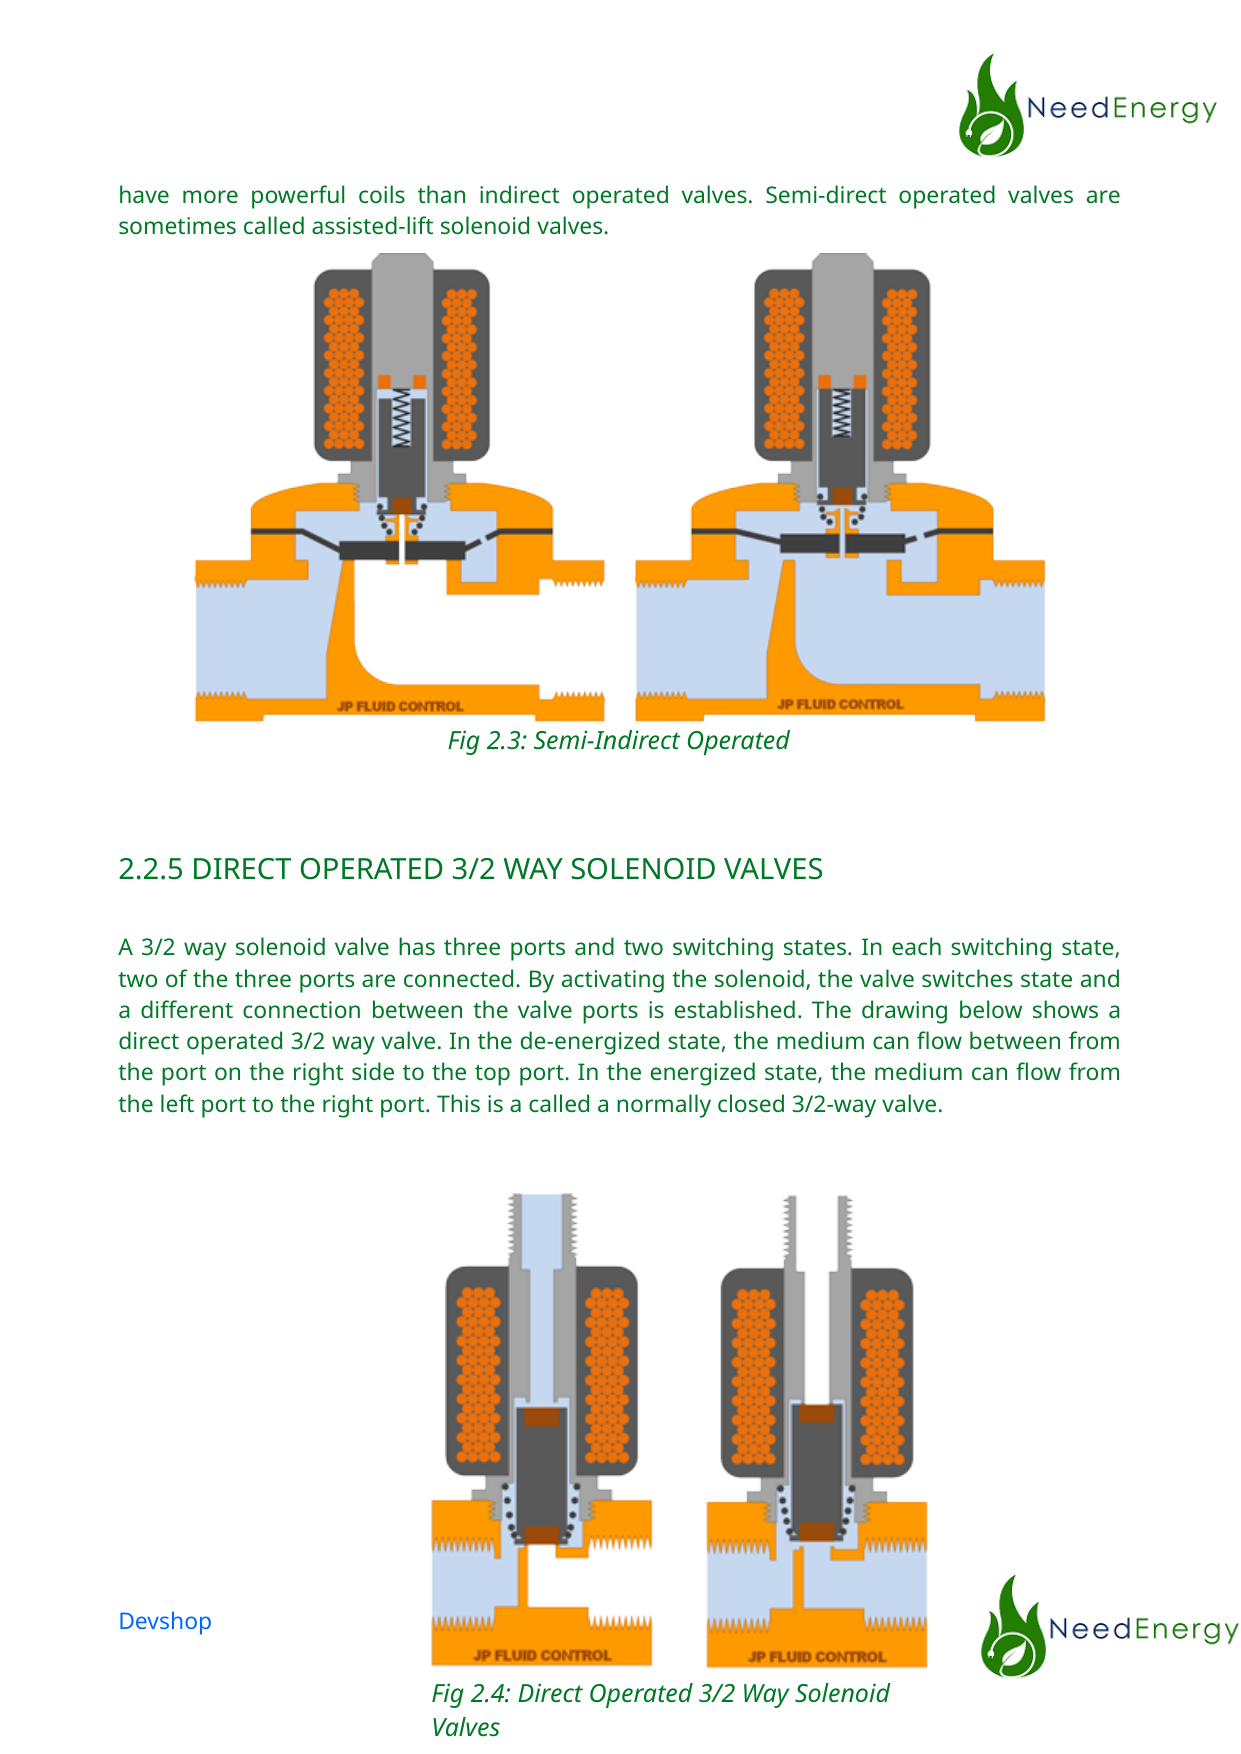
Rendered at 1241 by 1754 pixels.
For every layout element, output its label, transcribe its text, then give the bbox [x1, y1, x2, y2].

text have more powerful coils than indirect operated valves. Semi-direct operated valves are sometimes called assisted-lift solenoid valves. [118, 179, 1122, 241]
picture [193, 253, 1047, 723]
text A 3/2 way solenoid valve has three ports and two switching states. In each switching state, two of the three ports are connected. By activating the solenoid, the valve switches state and a different connection between the valve ports is established. The drawing below shows a direct operated 3/2 way valve. In the de-energized state, the medium can flow between from the port on the right side to the top port. In the energized state, the medium can flow from the left port to the right port. This is a called a normally closed 3/2-way valve. [118, 931, 1122, 1119]
picture [977, 1575, 1241, 1688]
picture [431, 1193, 928, 1676]
picture [956, 53, 1219, 167]
text Fig 2.3: Semi-Indirect Operated [193, 723, 1047, 757]
text Fig 2.4: Direct Operated 3/2 Way Solenoid Valves [431, 1676, 927, 1744]
subtitle 2.2.5 DIRECT OPERATED 3/2 WAY SOLENOID VALVES [118, 848, 1122, 888]
